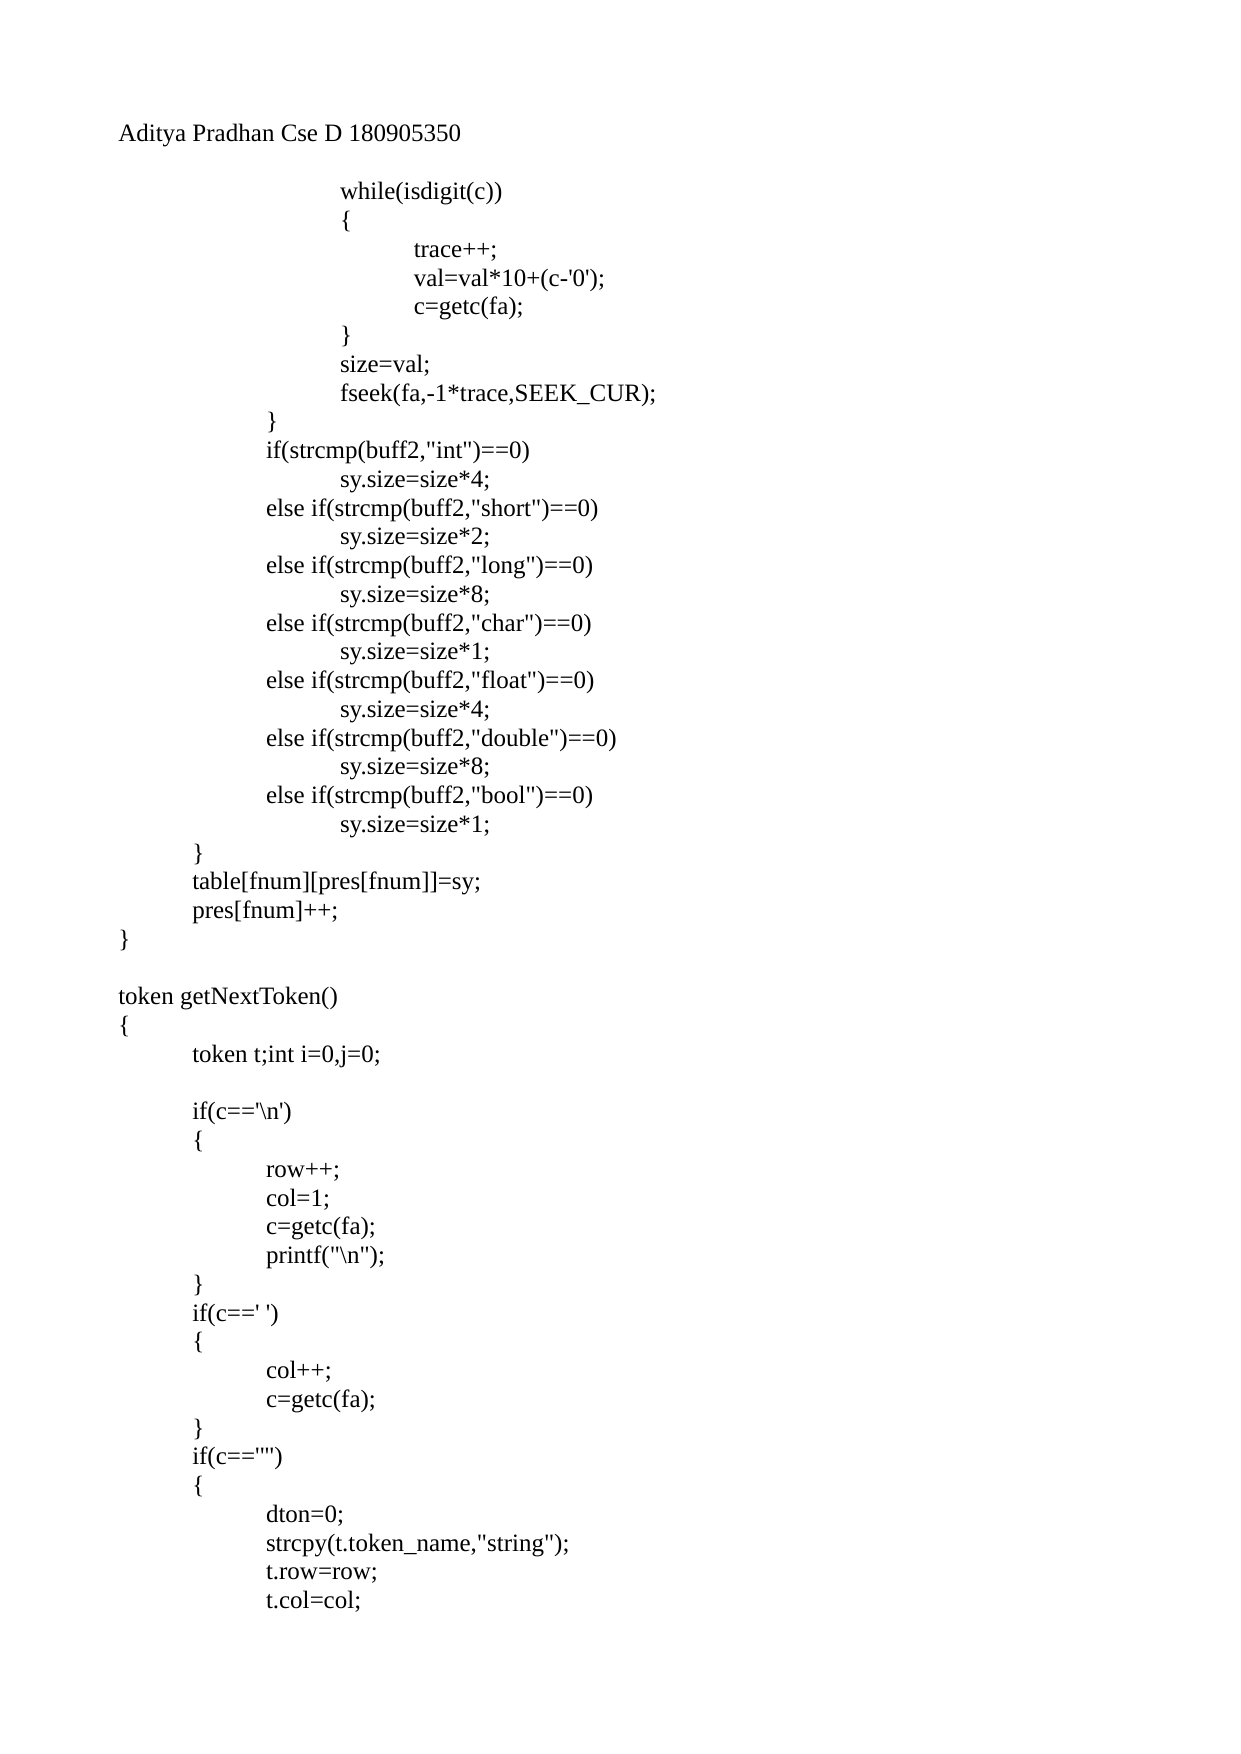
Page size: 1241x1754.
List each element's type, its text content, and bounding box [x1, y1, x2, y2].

text } [118, 838, 1122, 866]
text { [118, 1470, 1122, 1499]
text trace++; [118, 234, 1122, 263]
text else if(strcmp(buff2,"bool")==0) [118, 780, 1122, 809]
text val=val*10+(c-'0'); [118, 263, 1122, 291]
text row++; [118, 1154, 1122, 1183]
text size=val; [118, 349, 1122, 378]
text sy.size=size*1; [118, 636, 1122, 665]
text sy.size=size*4; [118, 464, 1122, 493]
text sy.size=size*2; [118, 521, 1122, 550]
text } [118, 406, 1122, 435]
text token getNextToken() [118, 981, 1122, 1010]
text dton=0; [118, 1499, 1122, 1528]
text { [118, 205, 1122, 234]
text } [118, 924, 1122, 953]
text if(c=='"') [118, 1441, 1122, 1470]
text else if(strcmp(buff2,"double")==0) [118, 723, 1122, 751]
text t.col=col; [118, 1585, 1122, 1614]
text col++; [118, 1355, 1122, 1384]
text } [118, 1413, 1122, 1441]
text token t;int i=0,j=0; [118, 1039, 1122, 1068]
text if(strcmp(buff2,"int")==0) [118, 435, 1122, 464]
text while(isdigit(c)) [118, 176, 1122, 205]
text pres[fnum]++; [118, 895, 1122, 924]
text else if(strcmp(buff2,"long")==0) [118, 550, 1122, 579]
text c=getc(fa); [118, 291, 1122, 320]
text } [118, 1269, 1122, 1298]
text c=getc(fa); [118, 1211, 1122, 1240]
text if(c=='\n') [118, 1096, 1122, 1125]
text sy.size=size*8; [118, 751, 1122, 780]
text table[fnum][pres[fnum]]=sy; [118, 866, 1122, 895]
text else if(strcmp(buff2,"float")==0) [118, 665, 1122, 694]
text printf("\n"); [118, 1240, 1122, 1269]
text } [118, 320, 1122, 349]
text { [118, 1010, 1122, 1039]
text sy.size=size*4; [118, 694, 1122, 723]
text c=getc(fa); [118, 1384, 1122, 1413]
text t.row=row; [118, 1556, 1122, 1585]
text else if(strcmp(buff2,"char")==0) [118, 608, 1122, 636]
text { [118, 1326, 1122, 1355]
text sy.size=size*8; [118, 579, 1122, 608]
text else if(strcmp(buff2,"short")==0) [118, 493, 1122, 521]
text { [118, 1125, 1122, 1154]
text strcpy(t.token_name,"string"); [118, 1528, 1122, 1556]
text col=1; [118, 1183, 1122, 1211]
text fseek(fa,-1*trace,SEEK_CUR); [118, 378, 1122, 406]
text sy.size=size*1; [118, 809, 1122, 838]
text if(c==' ') [118, 1298, 1122, 1326]
